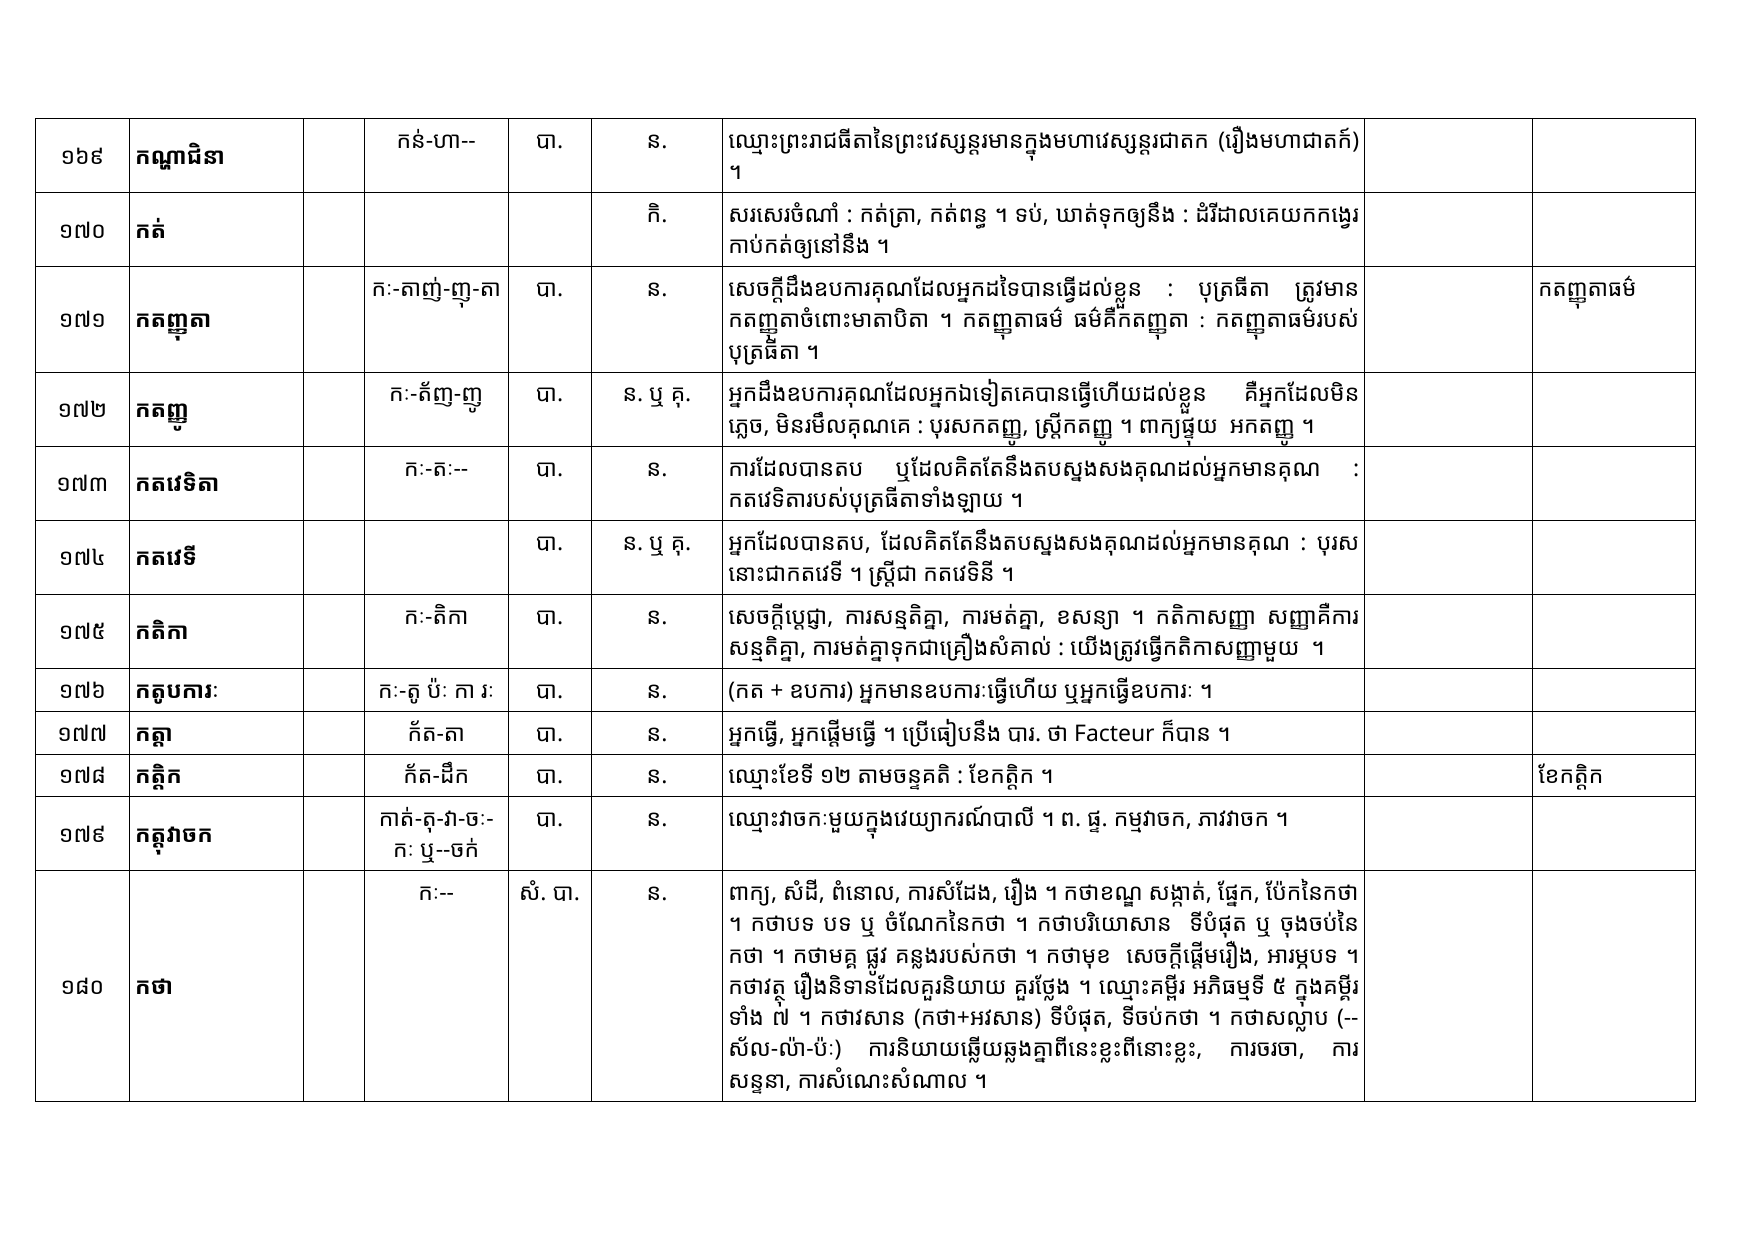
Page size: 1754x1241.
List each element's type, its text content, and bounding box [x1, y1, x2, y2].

table_cell កតវេទិតា [130, 447, 303, 520]
table_cell បា. [509, 267, 591, 372]
table_cell [1365, 373, 1532, 446]
table_cell [1365, 119, 1532, 192]
table_cell ១៧៧ [36, 712, 129, 753]
table_cell ១៧៥ [36, 595, 129, 668]
table_cell [304, 712, 364, 753]
table_cell កាត់-តុ-វា-ចៈ-កៈ ឬ--ចក់ [365, 797, 508, 870]
table_cell សំ. បា. [509, 871, 591, 1101]
table_cell សេចក្ដី​ប្ដេជ្ញា, ការ​សន្មតិ​គ្នា, ការ​មត់​គ្នា, ខ​សន្យា ។ កតិកា​សញ្ញា សញ្ញា​គឺ​ការ​សន្មតិ​គ្នា, ការ​មត់​គ្នា​ទុក​ជា​គ្រឿង​សំគាល់ : យើង​ត្រូវ​ធ្វើ​កតិកា​សញ្ញា​មួយ ។ [723, 595, 1364, 668]
table_cell [304, 119, 364, 192]
table_cell [1533, 797, 1695, 870]
table_cell [304, 267, 364, 372]
table_cell [1365, 267, 1532, 372]
table_cell កណ្ហាជិនា [130, 119, 303, 192]
table_cell កៈ-តាញ់-ញុ-តា [365, 267, 508, 372]
table_cell [1533, 373, 1695, 446]
table_cell ខែ​កត្តិក [1533, 755, 1695, 796]
table_cell [304, 373, 364, 446]
table_cell ន. [592, 267, 722, 372]
table_cell ន. [592, 712, 722, 753]
table_cell [1365, 797, 1532, 870]
table_cell កត់ [130, 193, 303, 266]
table_cell [365, 521, 508, 594]
table_cell [509, 193, 591, 266]
table_cell [1365, 193, 1532, 266]
table_cell កន់-ហា-- [365, 119, 508, 192]
table_cell [1365, 447, 1532, 520]
table_cell ក័ត-តា [365, 712, 508, 753]
table_cell កៈ-តៈ-- [365, 447, 508, 520]
table_cell បា. [509, 669, 591, 711]
table_cell កតិកា [130, 595, 303, 668]
table_cell [1365, 755, 1532, 796]
table_cell ឈ្មោះ​វាចកៈ​មួយ​ក្នុង​វេយ្យាករណ៍​បាលី ។ ព. ផ្ទ. កម្ម​វាចក, ភាវ​វាចក ។ [723, 797, 1364, 870]
table_cell កតញ្ញុតាធម៌ [1533, 267, 1695, 372]
table_cell ១៧១ [36, 267, 129, 372]
table_cell សេចក្ដី​ដឹង​ឧបការ​គុណ​ដែល​អ្នក​ដទៃ​បាន​ធ្វើ​ដល់​ខ្លួន : បុត្រ​ធីតា ត្រូវ​មាន​កតញ្ញុតា​ចំពោះ​មាតា​បិតា ។ កតញ្ញុតា​ធម៌ ធម៌​គឺ​កតញ្ញុតា : កតញ្ញុតា​ធម៌​របស់​បុត្រ​ធីតា ។ [723, 267, 1364, 372]
table_cell [1533, 447, 1695, 520]
table_cell ន. [592, 871, 722, 1101]
table_cell អ្នក​ដែល​បាន​តប, ដែល​គិត​តែ​នឹង​តប​ស្នង​សង​គុណ​ដល់​អ្នក​មាន​គុណ : បុរស​នោះ​ជា​កតវេទី ។ ស្ត្រី​ជា កតវេទិនី ។ [723, 521, 1364, 594]
table_cell [304, 521, 364, 594]
table_cell ពាក្យ, សំដី, ពំនោល, ការ​សំដែង, រឿង ។ កថា​ខណ្ឌ សង្កាត់, ផ្នែក, ប៉ែក​នៃ​កថា ។ កថា​បទ បទ ឬ ចំណែក​នៃ​កថា ។ កថា​បរិយោសាន ទី​បំផុត ឬ ចុង​ចប់​នៃ​កថា ។ កថា​មគ្គ ផ្លូវ គន្លង​របស់​កថា ។ កថា​មុខ សេចក្ដី​ផ្ដើម​រឿង, អារម្ភ​បទ ។ កថា​វត្ថុ រឿង​និទាន​ដែល​គួរ​និយាយ គួរ​ថ្លែង ។ ឈ្មោះ​គម្ពីរ អភិ​ធម្ម​ទី ៥ ក្នុង​គម្គីរ​ទាំង ៧ ។ កថាវសាន (កថា+អវសាន) ទី​បំផុត, ទី​ចប់​កថា ។ កថា​សល្លាប (--ស័ល-ល៉ា-ប៉ៈ) ការ​និយាយ​ឆ្លើយ​ឆ្លង​គ្នា​ពី​នេះ​ខ្លះ​ពី​នោះ​ខ្លះ, ការ​ចរចា, ការ​សន្ទនា, ការ​សំណេះសំណាល ។ [723, 871, 1364, 1101]
table_cell បា. [509, 447, 591, 520]
table_cell ឈ្មោះ​ខែ​ទី ១២ តាម​ចន្ទគតិ : ខែ​កត្តិក ។ [723, 755, 1364, 796]
table_cell ១៧៤ [36, 521, 129, 594]
table_cell [1365, 871, 1532, 1101]
table_cell [1533, 669, 1695, 711]
table_cell [304, 669, 364, 711]
table_cell [304, 755, 364, 796]
table_cell ន. [592, 669, 722, 711]
table_cell [304, 193, 364, 266]
table_cell កតូបការៈ [130, 669, 303, 711]
table_cell [1533, 712, 1695, 753]
table_cell [304, 595, 364, 668]
table_cell ឈ្មោះ​ព្រះ​រាជ​ធីតា​នៃ​ព្រះ​វេស្សន្ដរ​មាន​ក្នុង​មហា​វេស្សន្ដរ​ជាតក​ (រឿង​មហា​ជាតក៍) ។ [723, 119, 1364, 192]
table_cell ន. ឬ គុ. [592, 373, 722, 446]
table_cell សរសេរ​ចំណាំ : កត់ត្រា, កត់​ពន្ធ ។ ទប់, ឃាត់​ទុក​ឲ្យ​នឹង : ដំរី​ដាល​គេ​យក​កង្វេរ​កាប់​កត់​ឲ្យ​នៅ​នឹង ។ [723, 193, 1364, 266]
table_cell [1365, 595, 1532, 668]
table_cell ន. [592, 595, 722, 668]
table_cell កៈ-តូ ប៉ៈ កា រៈ [365, 669, 508, 711]
table_cell អ្នក​ធ្វើ, អ្នក​ផ្ដើម​ធ្វើ ។ ប្រើ​ធៀប​នឹង បារ. ថា Facteur ក៏​បាន ។ [723, 712, 1364, 753]
table_cell [1533, 595, 1695, 668]
table_cell បា. [509, 373, 591, 446]
table_cell កត្តា [130, 712, 303, 753]
table_cell ន. ឬ គុ. [592, 521, 722, 594]
table_cell [1365, 669, 1532, 711]
table_cell បា. [509, 755, 591, 796]
table_cell [1533, 119, 1695, 192]
table_cell កត្តិក [130, 755, 303, 796]
table_cell [1533, 871, 1695, 1101]
table_cell [365, 193, 508, 266]
table_cell ន. [592, 119, 722, 192]
table_cell បា. [509, 797, 591, 870]
table_cell [304, 797, 364, 870]
table_cell [1365, 712, 1532, 753]
table_cell ក័ត-ដឹក [365, 755, 508, 796]
table_cell ន. [592, 797, 722, 870]
table_cell ន. [592, 755, 722, 796]
table_cell ១៧២ [36, 373, 129, 446]
table_cell កៈ-តិកា [365, 595, 508, 668]
table_cell កៈ-- [365, 871, 508, 1101]
table_cell ១៦៩ [36, 119, 129, 192]
table_cell ១៧៦ [36, 669, 129, 711]
table_cell [1533, 521, 1695, 594]
table_cell កត្តុវាចក [130, 797, 303, 870]
table_cell បា. [509, 521, 591, 594]
table_cell កតវេទី [130, 521, 303, 594]
table_cell បា. [509, 595, 591, 668]
table_cell [1533, 193, 1695, 266]
table_cell ១៧៣ [36, 447, 129, 520]
table_cell [304, 447, 364, 520]
table_cell បា. [509, 712, 591, 753]
table_cell [1365, 521, 1532, 594]
table_cell ១៧៨ [36, 755, 129, 796]
table_cell កៈ-ត័ញ-ញូ [365, 373, 508, 446]
table_cell អ្នក​ដឹង​ឧបការ​គុណ​ដែល​អ្នក​ឯ​ទៀត​គេ​បាន​ធ្វើ​ហើយ​ដល់​ខ្លួន គឺ​អ្នក​ដែល​មិន​ភ្លេច, មិន​រមឹល​គុណ​គេ : បុរស​កតញ្ញូ, ស្ត្រី​កតញ្ញូ ។ ពាក្យ​ផ្ទុយ អកតញ្ញូ ។ [723, 373, 1364, 446]
table_cell បា. [509, 119, 591, 192]
table_cell ១៧៩ [36, 797, 129, 870]
table_cell (កត + ឧបការ) អ្នក​មាន​ឧបការៈ​ធ្វើ​ហើយ ឬ​អ្នក​ធ្វើ​ឧបការៈ ។ [723, 669, 1364, 711]
table_cell កិ. [592, 193, 722, 266]
table_cell កតញ្ញូ [130, 373, 303, 446]
table_cell កថា [130, 871, 303, 1101]
table_cell ១៧០ [36, 193, 129, 266]
table_cell ការ​ដែល​បាន​តប ឬ​ដែល​គិត​តែ​នឹង​តប​ស្នង​សង​គុណ​ដល់​អ្នក​មាន​គុណ : កតវេទិតា​របស់​បុត្រ​ធីតា​ទាំងឡាយ ។ [723, 447, 1364, 520]
table_cell ន. [592, 447, 722, 520]
table_cell ១៨០ [36, 871, 129, 1101]
table_cell [304, 871, 364, 1101]
table_cell កតញ្ញុតា [130, 267, 303, 372]
